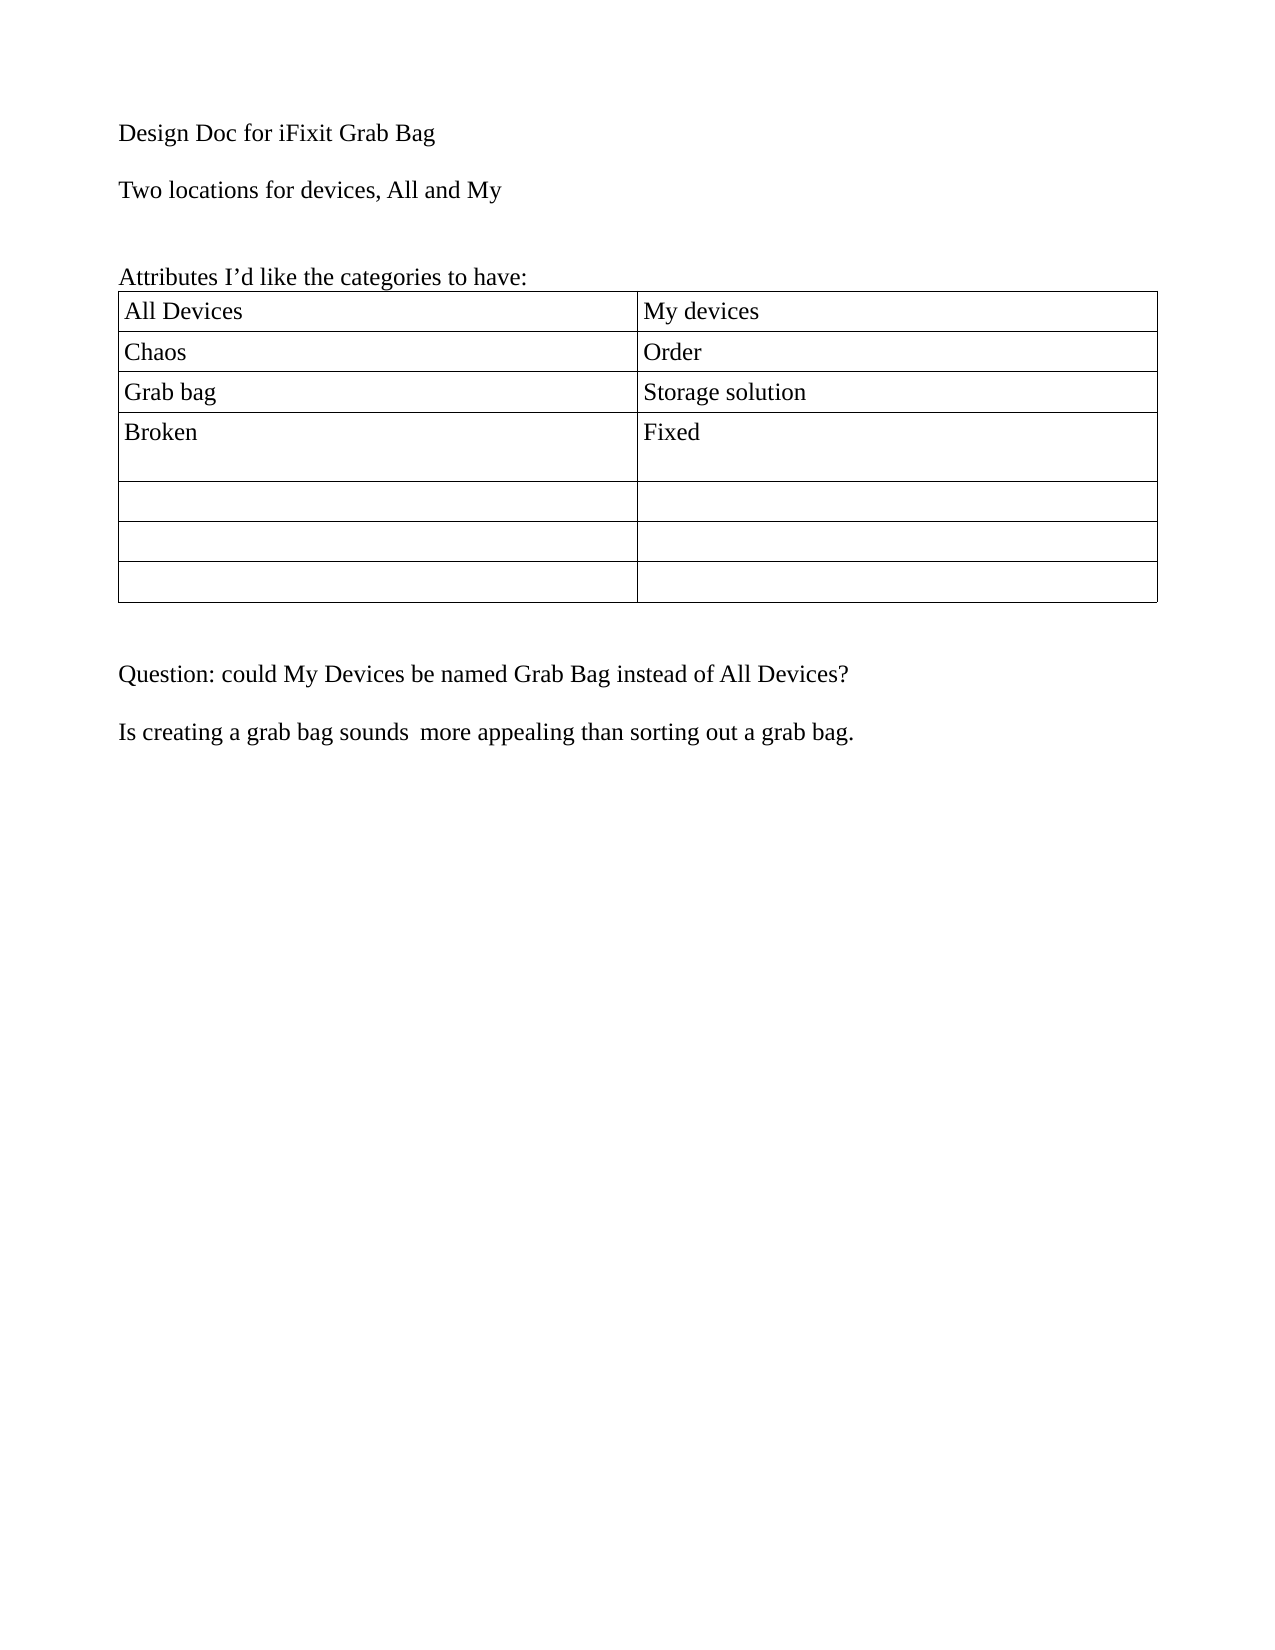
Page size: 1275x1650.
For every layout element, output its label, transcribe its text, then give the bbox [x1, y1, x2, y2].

table_header My devices [638, 292, 1157, 331]
text Attributes I’d like the categories to have: [118, 262, 1157, 291]
text Question: could My Devices be named Grab Bag instead of All Devices? [118, 659, 1157, 688]
table_cell [638, 562, 1157, 602]
table_cell Broken [119, 413, 637, 481]
table_cell Order [638, 332, 1157, 371]
table_cell [638, 482, 1157, 521]
table_cell Chaos [119, 332, 637, 371]
table_cell [119, 522, 637, 561]
text Design Doc for iFixit Grab Bag [118, 118, 1157, 147]
table_cell [119, 562, 637, 602]
table_header All Devices [119, 292, 637, 331]
table_cell [119, 482, 637, 521]
table_cell Storage solution [638, 372, 1157, 412]
text Two locations for devices, All and My [118, 176, 1157, 204]
text Is creating a grab bag sounds more appealing than sorting out a grab bag. [118, 717, 1157, 745]
table_cell Grab bag [119, 372, 637, 412]
table_cell Fixed [638, 413, 1157, 481]
table_cell [638, 522, 1157, 561]
